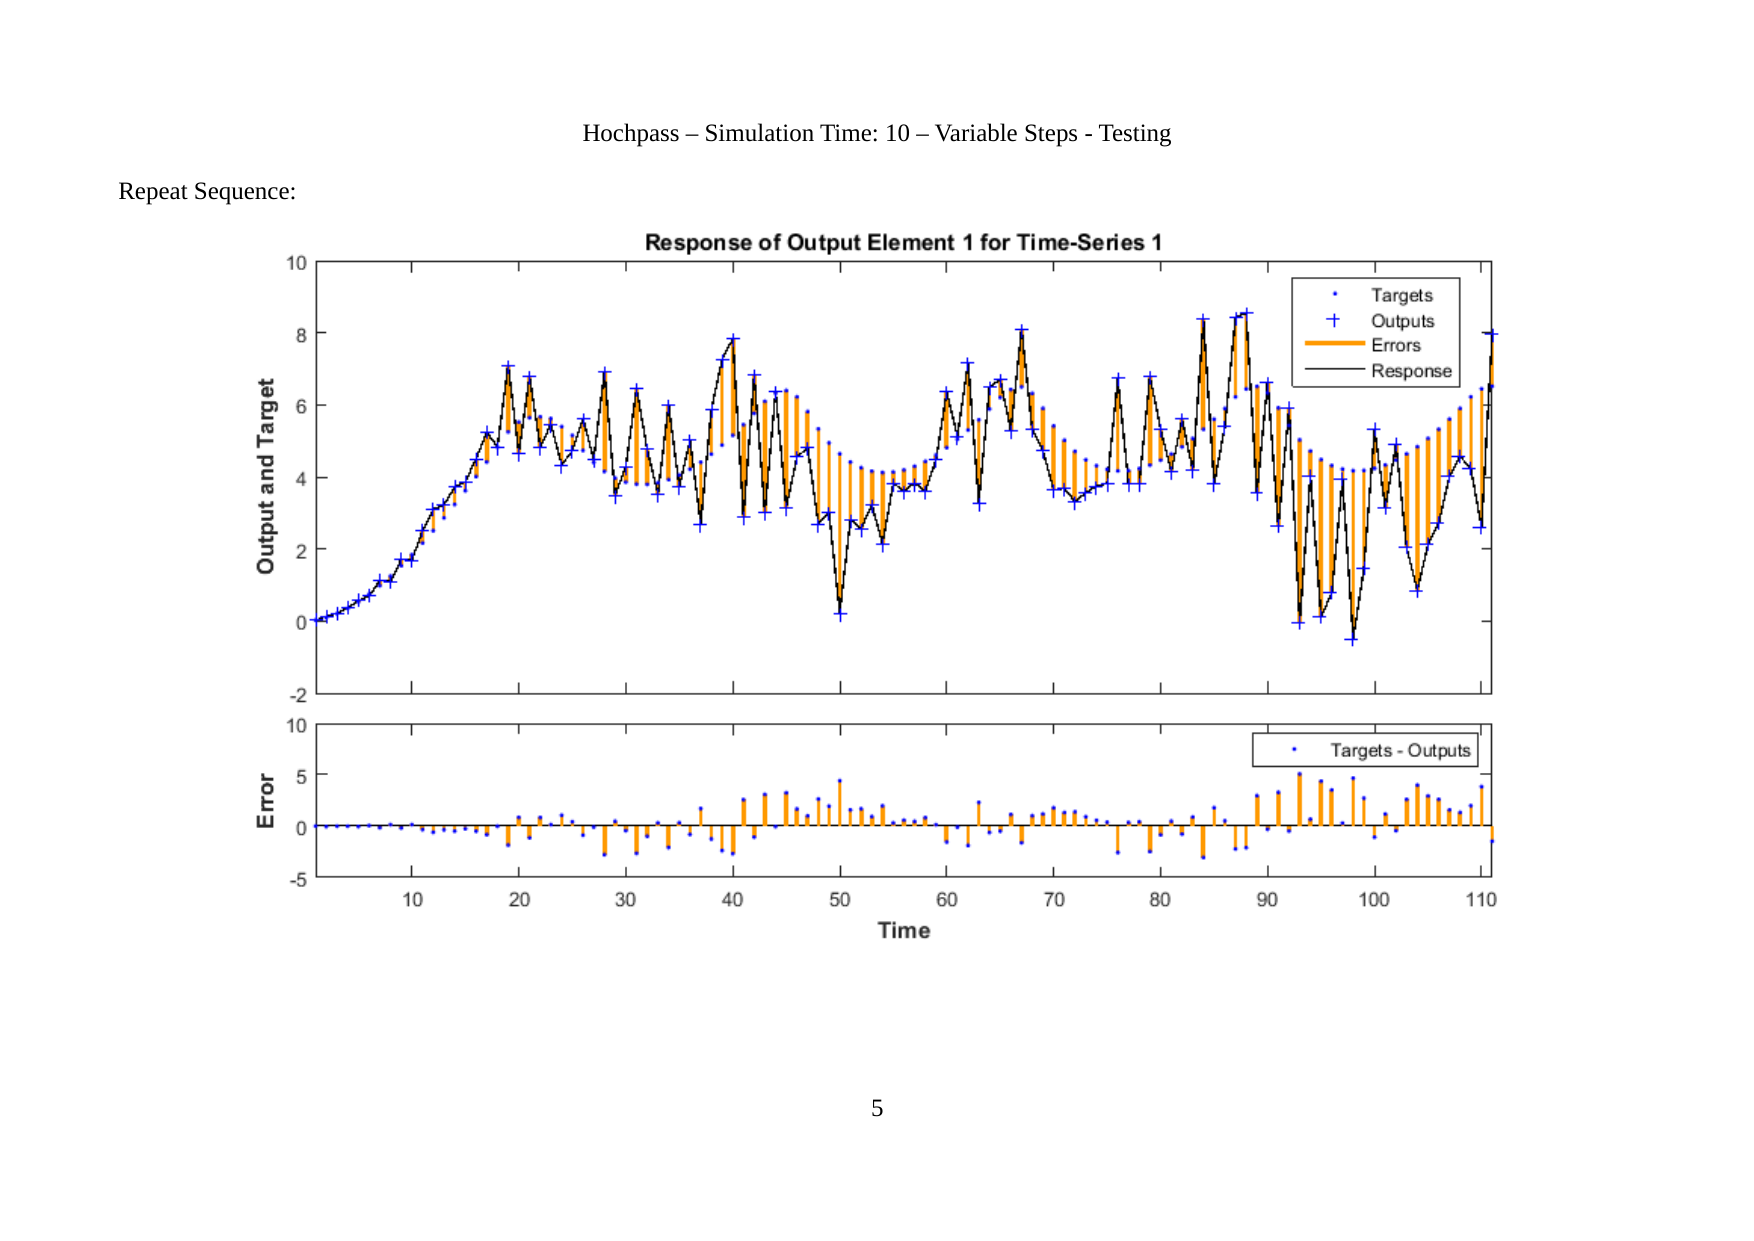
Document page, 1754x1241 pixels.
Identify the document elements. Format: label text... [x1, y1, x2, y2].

text Repeat Sequence: [118, 176, 1636, 205]
picture [118, 205, 1636, 961]
